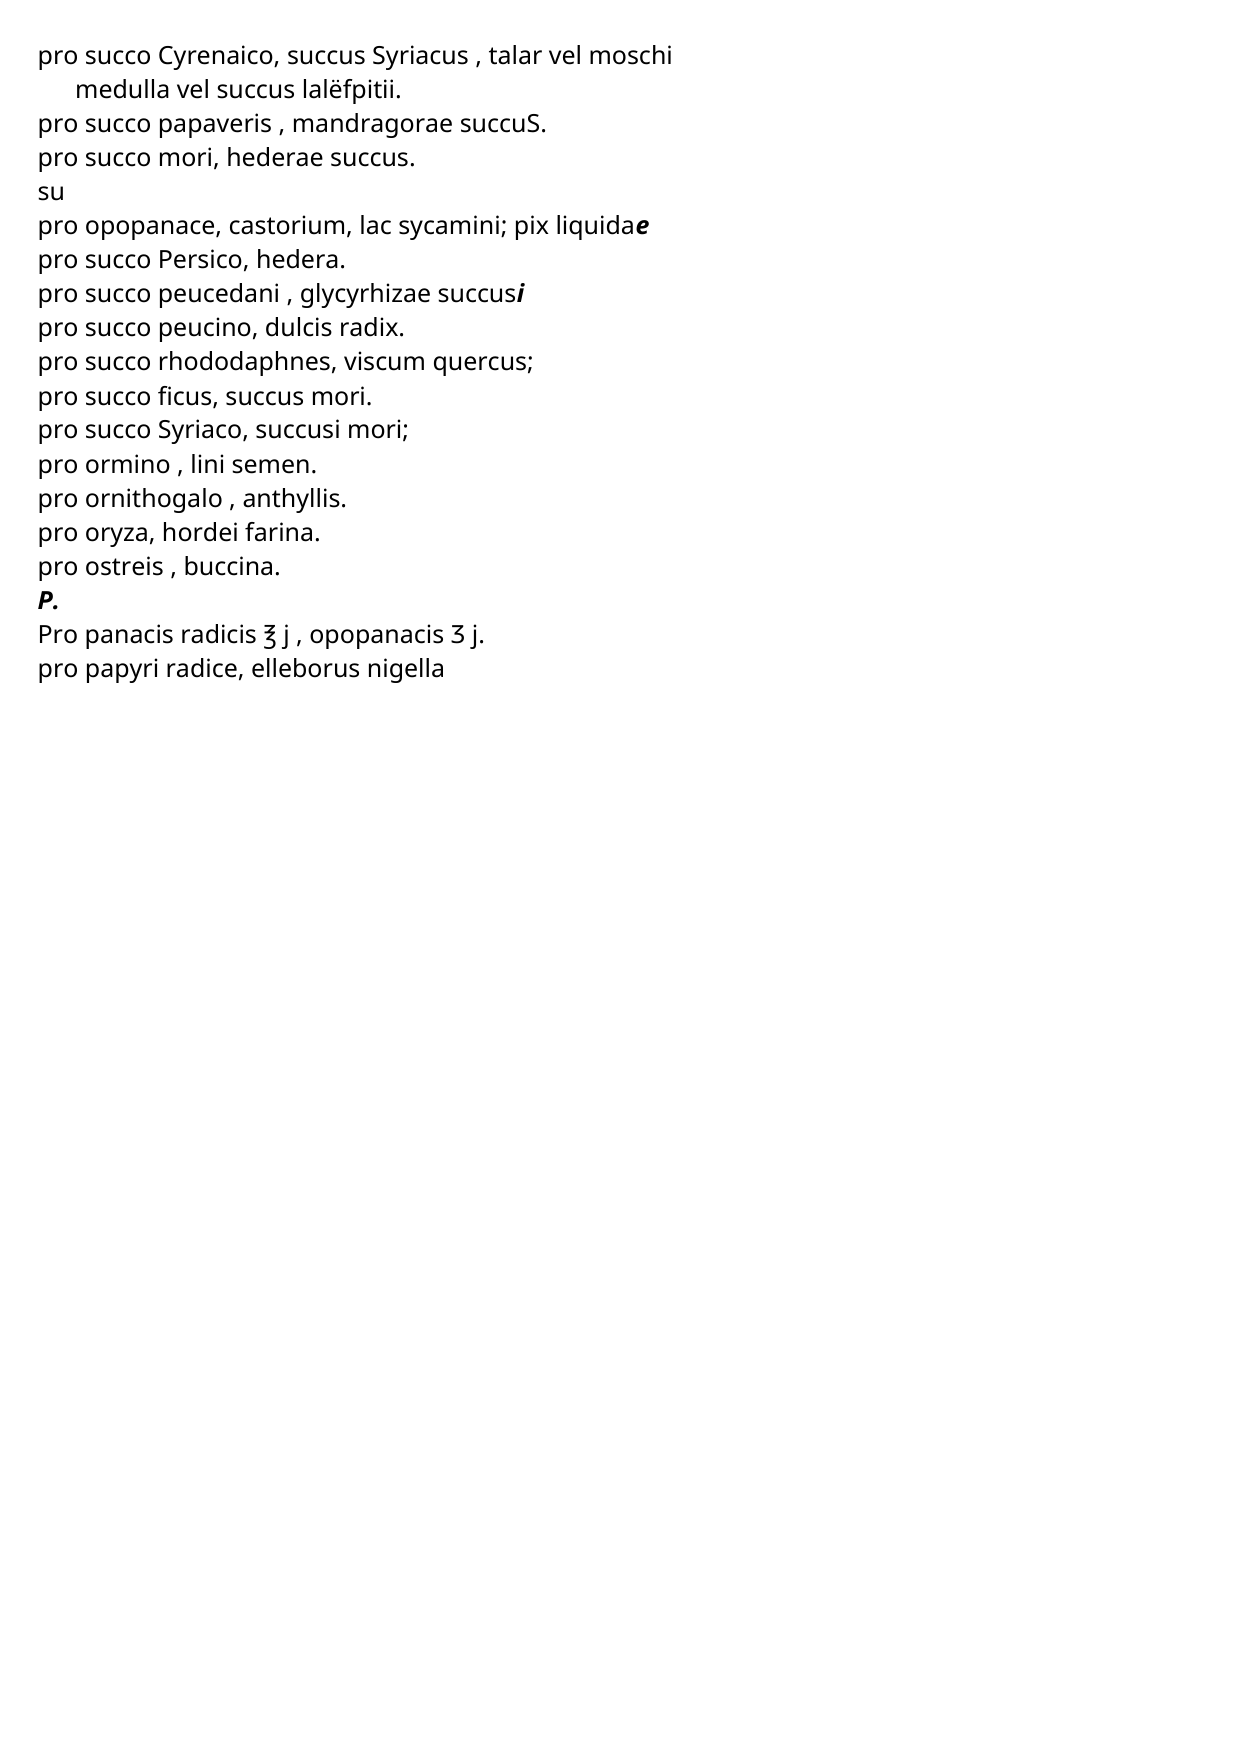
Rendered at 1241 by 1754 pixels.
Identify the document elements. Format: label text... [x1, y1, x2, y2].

text pro succo peucedani , glycyrhizae succusi [37, 276, 1203, 310]
text Pro panacis radicis ℥ j , opopanacis Ʒ j. [37, 617, 1203, 651]
text pro ormino , lini semen. [37, 446, 1203, 480]
text pro succo peucino, dulcis radix. [37, 310, 1203, 344]
text pro succo Cyrenaico, succus Syriacus , talar vel moschi medulla vel succus lalëfpitii. [37, 37, 1203, 106]
text pro oryza, hordei farina. [37, 514, 1203, 548]
text pro succo Syriaco, succusi mori; [37, 412, 1203, 446]
text pro succo ficus, succus mori. [37, 378, 1203, 412]
text pro succo rhododaphnes, viscum quercus; [37, 344, 1203, 378]
text pro opopanace, castorium, lac sycamini; pix liquidae [37, 208, 1203, 242]
text pro ostreis , buccina. [37, 548, 1203, 582]
text pro succo papaveris , mandragorae succuS. [37, 106, 1203, 140]
text P. [37, 582, 1203, 617]
text pro papyri radice, elleborus nigella [37, 651, 1203, 685]
text pro succo Persico, hedera. [37, 242, 1203, 276]
text pro succo mori, hederae succus. [37, 140, 1203, 174]
text su [37, 174, 1203, 208]
text pro ornithogalo , anthyllis. [37, 480, 1203, 514]
